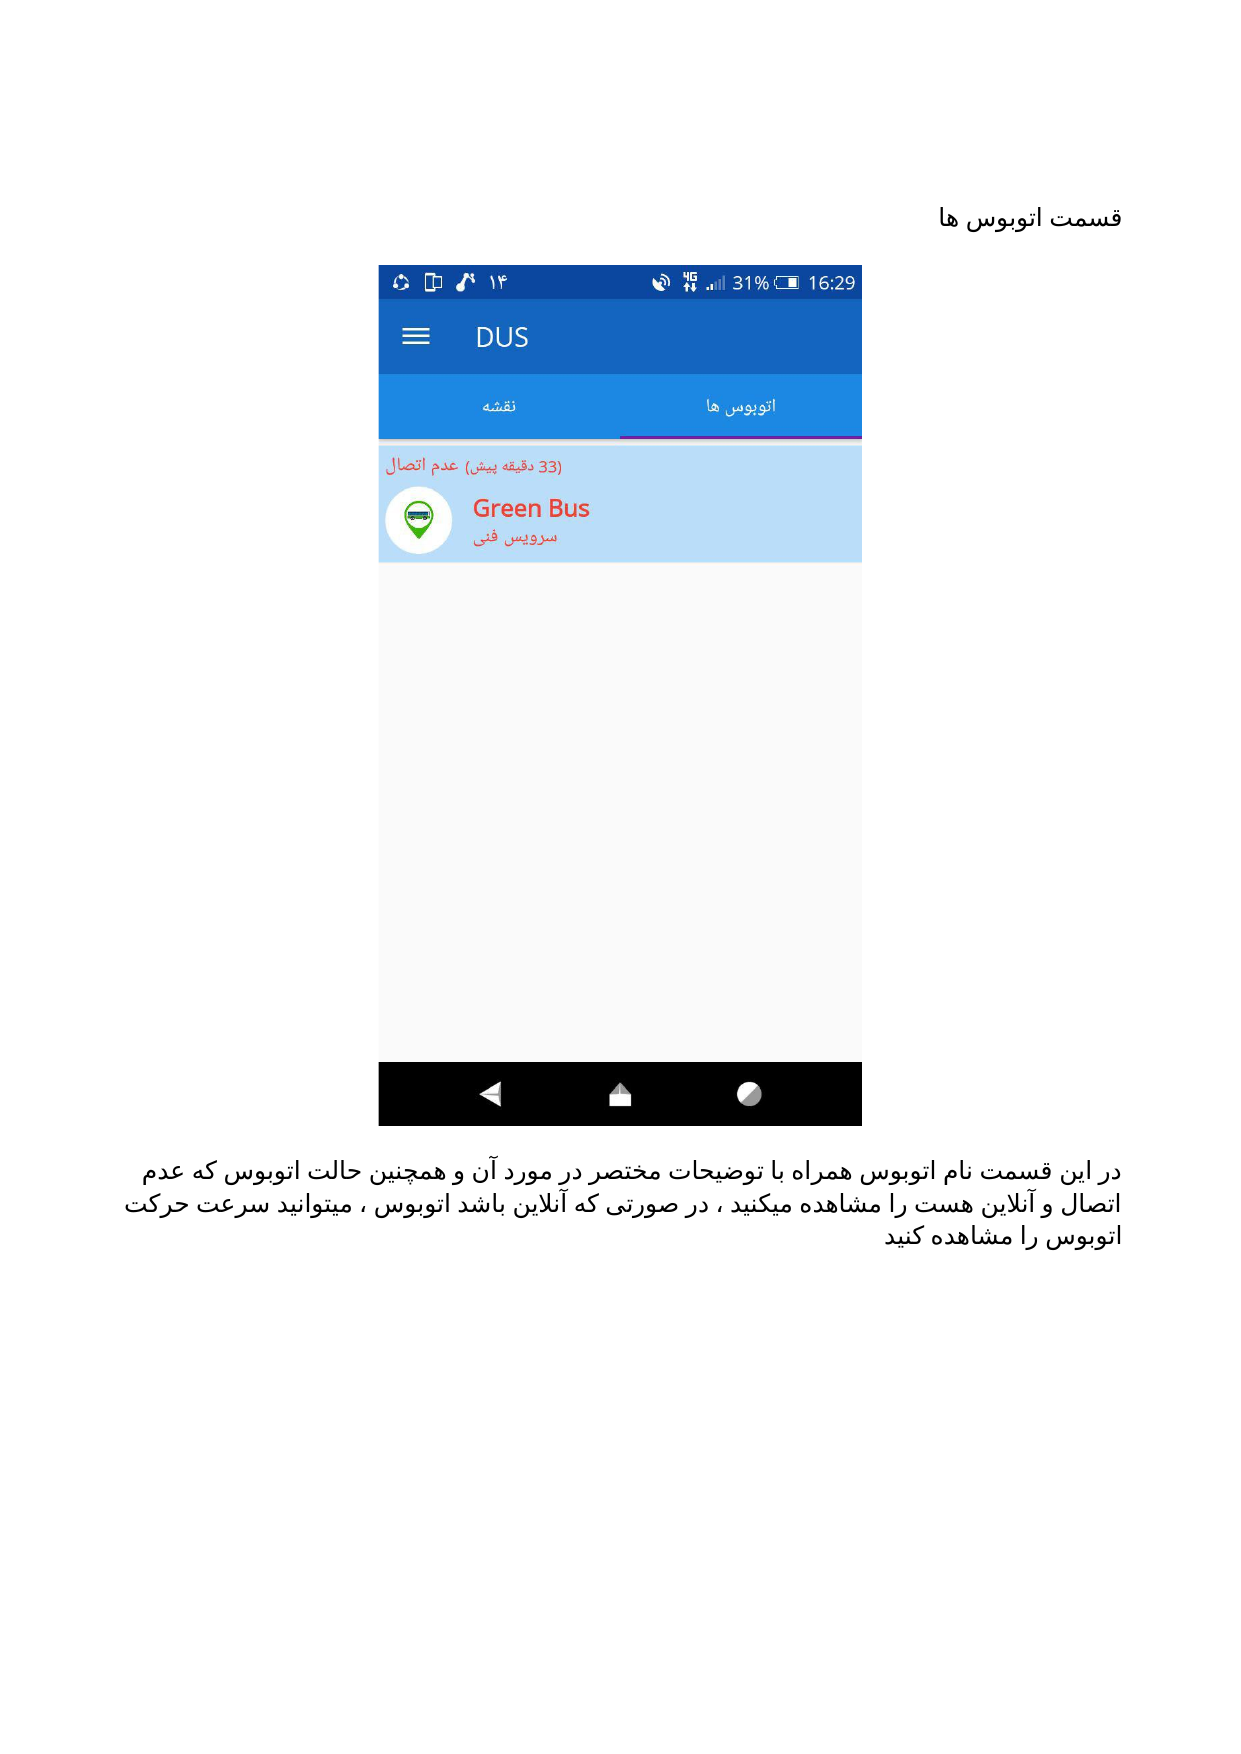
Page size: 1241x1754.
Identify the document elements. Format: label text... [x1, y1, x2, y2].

text در این قسمت نام اتوبوس همراه با توضیحات مختصر در مورد آن و همچنین حالت اتوبوس که عدم اتصال و آنلاین هست را مشاهده میکنید ، در صورتی که آنلاین باشد اتوبوس ، میتوانید سرعت حرکت اتوبوس را مشاهده کنید [118, 1157, 1122, 1255]
text قسمت اتوبوس ها [118, 204, 1122, 237]
picture [378, 265, 862, 1126]
